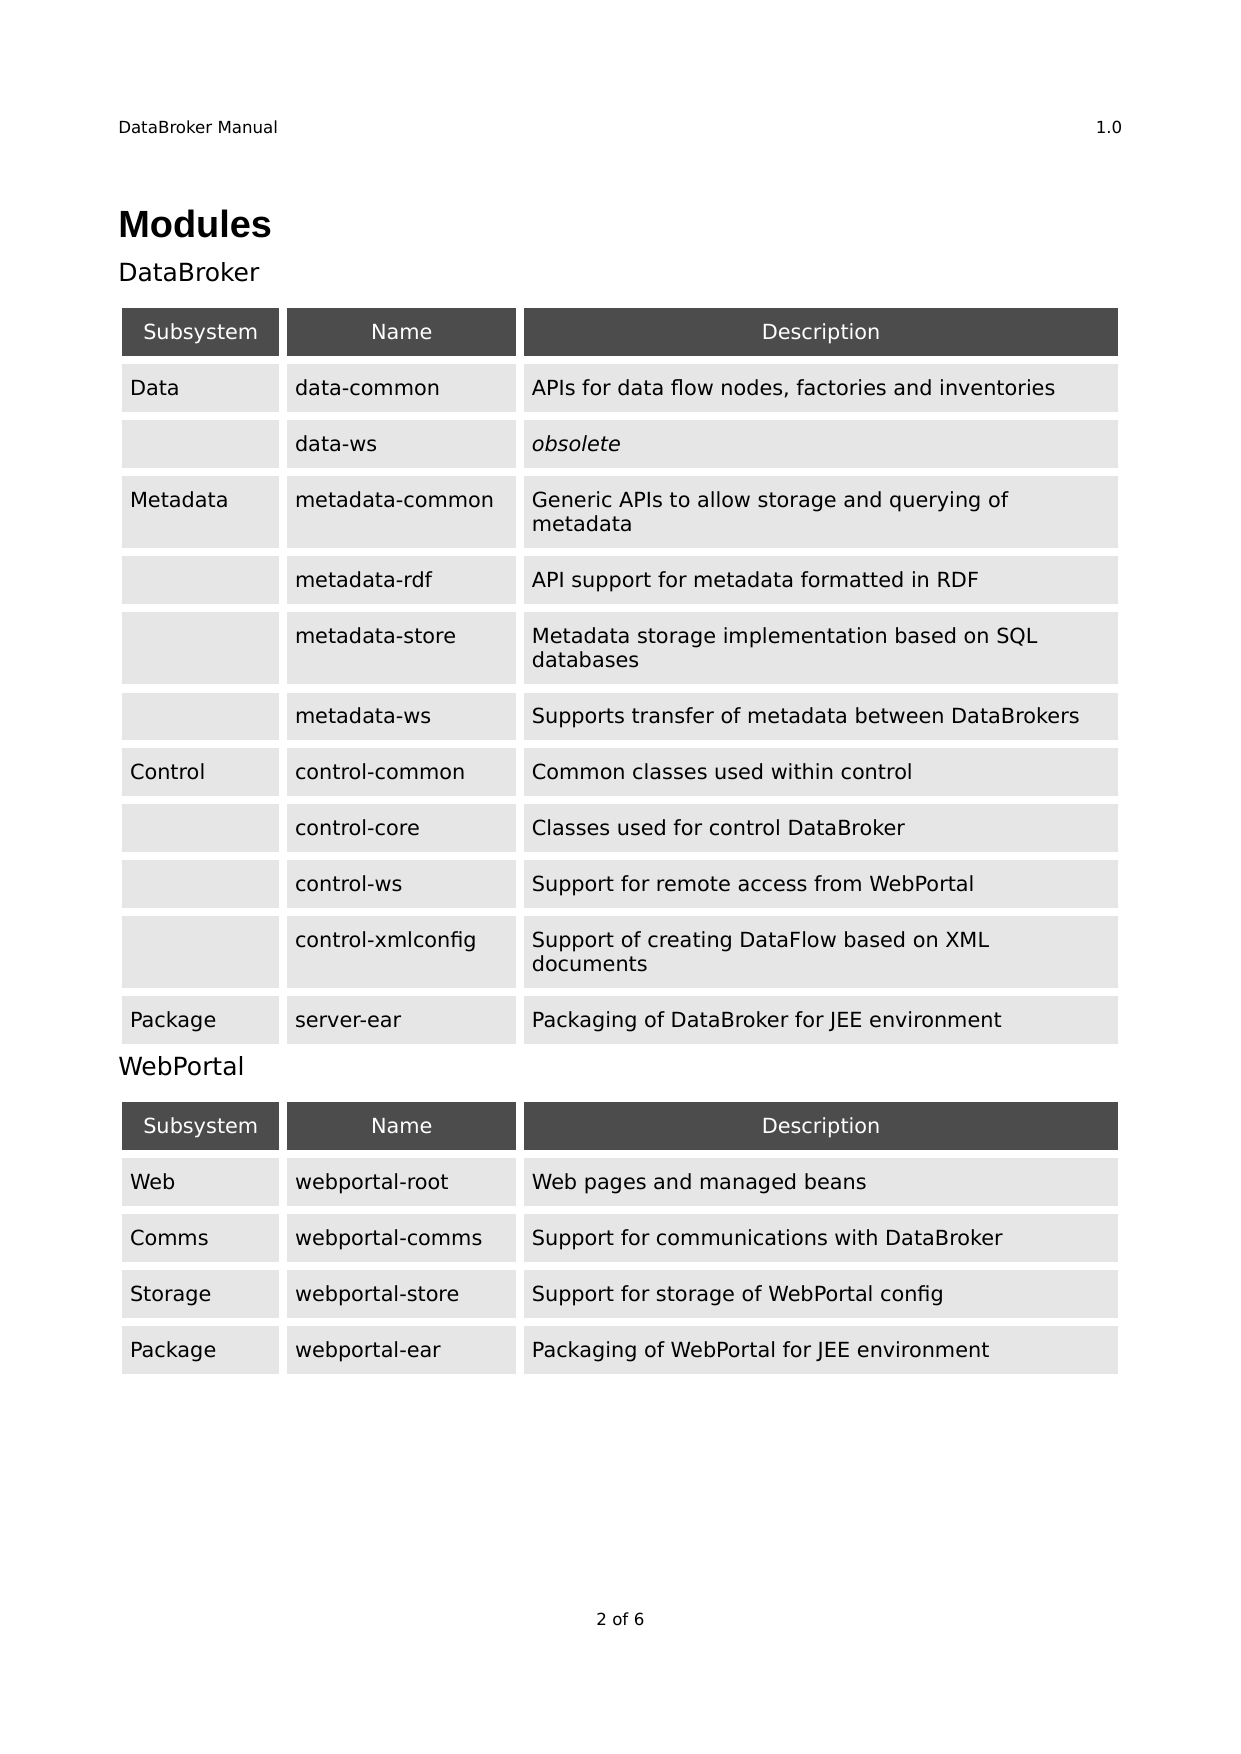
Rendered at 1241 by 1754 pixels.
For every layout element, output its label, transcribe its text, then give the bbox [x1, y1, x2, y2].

table_header Name [287, 1102, 516, 1150]
table_cell Comms [122, 1214, 279, 1262]
table_cell Classes used for control DataBroker [524, 804, 1118, 852]
table_cell control-xmlconfig [287, 916, 516, 988]
table_cell [122, 693, 279, 740]
table_cell Support for communications with DataBroker [524, 1214, 1118, 1262]
table_cell metadata-ws [287, 693, 516, 740]
table_cell webportal-store [287, 1270, 516, 1318]
table_cell Metadata [122, 476, 279, 548]
table_cell Support of creating DataFlow based on XML documents [524, 916, 1118, 988]
table_header Subsystem [122, 308, 279, 356]
text WebPortal [118, 1052, 1122, 1081]
table_cell webportal-ear [287, 1326, 516, 1374]
table_cell webportal-root [287, 1158, 516, 1206]
table_cell Packaging of DataBroker for JEE environment [524, 996, 1118, 1044]
table_cell Support for remote access from WebPortal [524, 860, 1118, 908]
table_cell API support for metadata formatted in RDF [524, 556, 1118, 604]
table_cell data-common [287, 364, 516, 412]
table_cell Generic APIs to allow storage and querying of metadata [524, 476, 1118, 548]
table_cell Support for storage of WebPortal config [524, 1270, 1118, 1318]
table_cell Web pages and managed beans [524, 1158, 1118, 1206]
table_cell control-common [287, 748, 516, 796]
table_cell obsolete [524, 420, 1118, 468]
table_cell Data [122, 364, 279, 412]
table_cell Supports transfer of metadata between DataBrokers [524, 693, 1118, 740]
table_header Name [287, 308, 516, 356]
table_header Subsystem [122, 1102, 279, 1150]
table_cell data-ws [287, 420, 516, 468]
table_cell Storage [122, 1270, 279, 1318]
table_cell [122, 420, 279, 468]
table_cell [122, 804, 279, 852]
table_header Description [524, 308, 1118, 356]
table_cell metadata-rdf [287, 556, 516, 604]
table_cell [122, 556, 279, 604]
table_cell Metadata storage implementation based on SQL databases [524, 612, 1118, 684]
table_cell APIs for data flow nodes, factories and inventories [524, 364, 1118, 412]
table_cell Control [122, 748, 279, 796]
table_cell Package [122, 996, 279, 1044]
table_cell server-ear [287, 996, 516, 1044]
table_cell webportal-comms [287, 1214, 516, 1262]
table_cell Packaging of WebPortal for JEE environment [524, 1326, 1118, 1374]
table_cell [122, 612, 279, 684]
table_cell control-core [287, 804, 516, 852]
table_cell Package [122, 1326, 279, 1374]
table_cell Web [122, 1158, 279, 1206]
table_header Description [524, 1102, 1118, 1150]
table_cell metadata-store [287, 612, 516, 684]
table_cell Common classes used within control [524, 748, 1118, 796]
subtitle Modules [118, 202, 1122, 246]
text DataBroker [118, 258, 1122, 287]
table_cell metadata-common [287, 476, 516, 548]
table_cell [122, 916, 279, 988]
table_cell control-ws [287, 860, 516, 908]
table_cell [122, 860, 279, 908]
